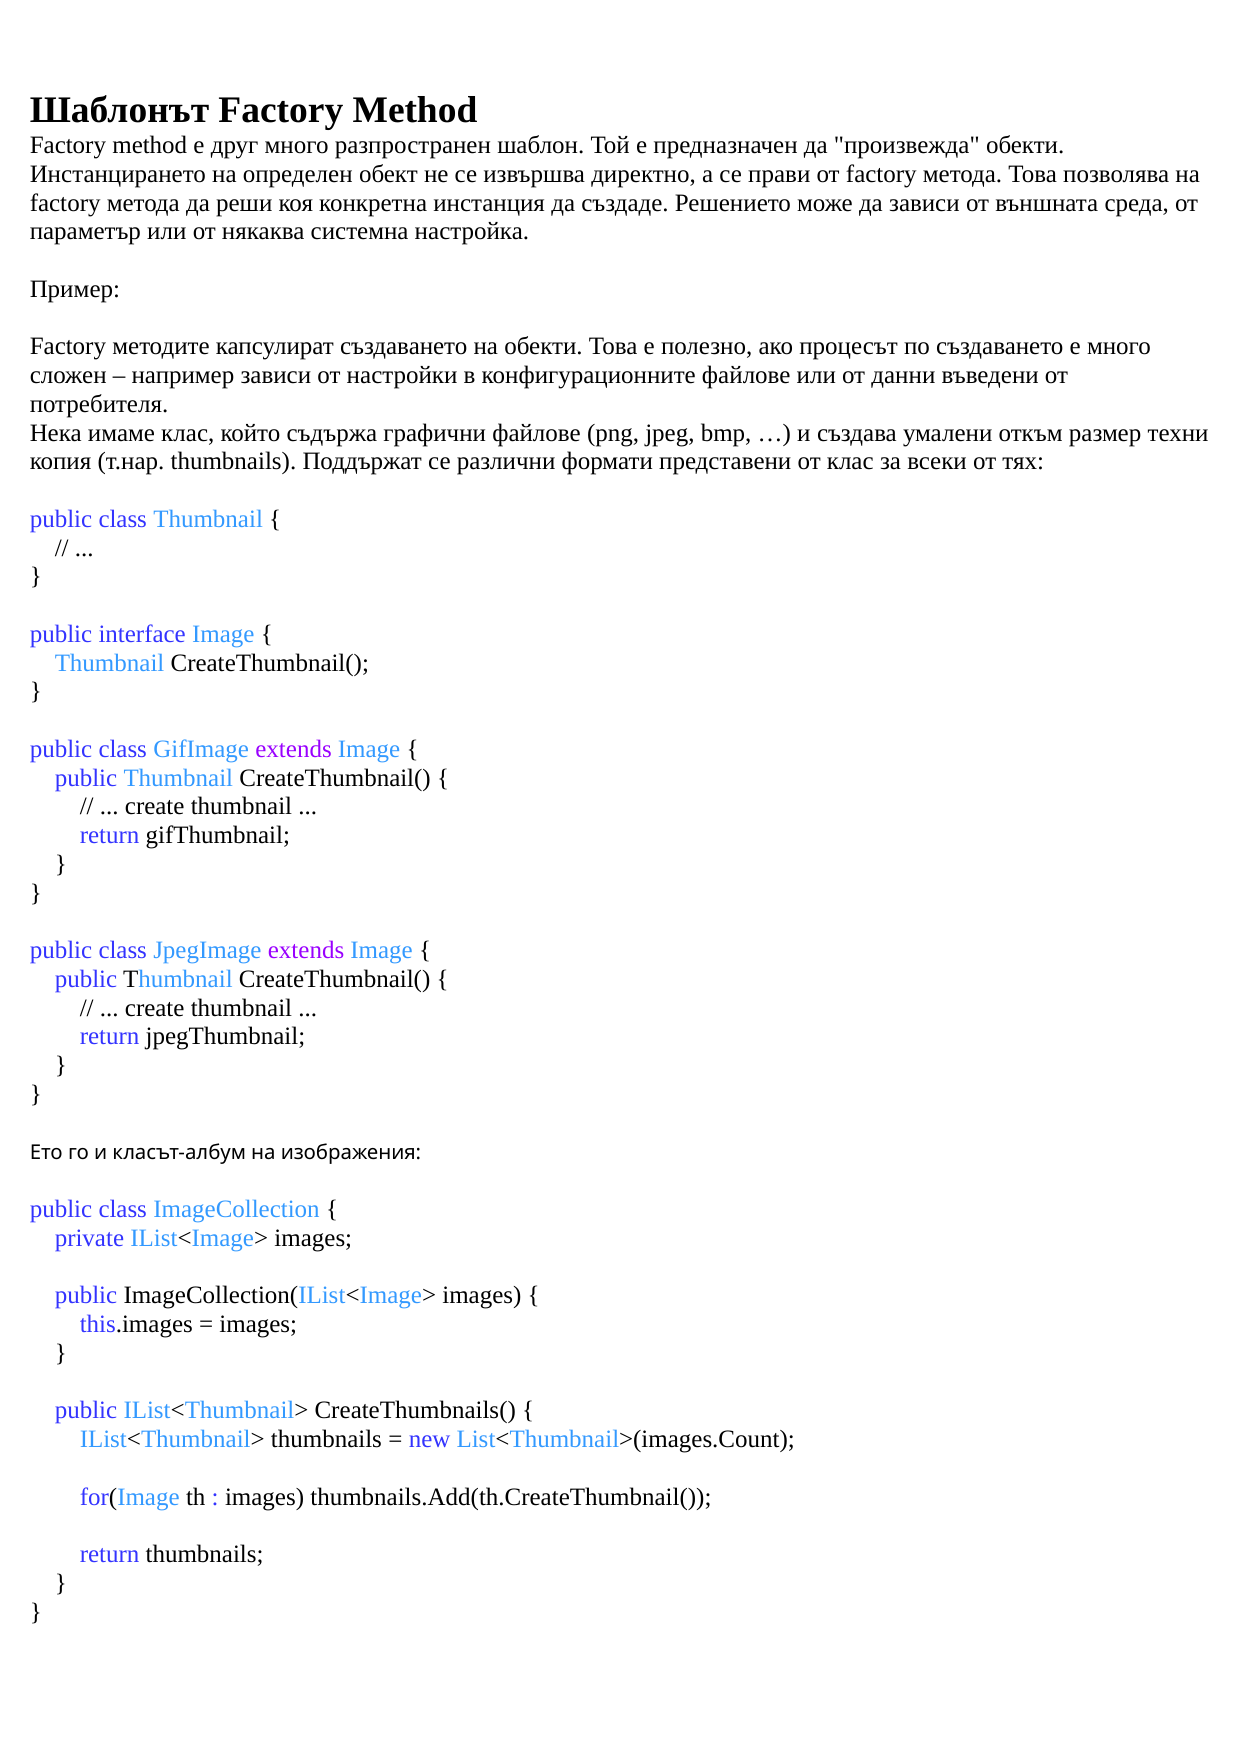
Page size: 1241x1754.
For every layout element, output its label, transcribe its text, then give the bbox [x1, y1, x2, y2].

text } [29, 1338, 1211, 1367]
text public interface Image { [29, 619, 1211, 648]
text // ... [29, 533, 1211, 561]
text Thumbnail CreateThumbnail(); [29, 648, 1211, 676]
text } [29, 1079, 1211, 1108]
text // ... create thumbnail ... [29, 993, 1211, 1021]
text } [29, 1050, 1211, 1079]
text } [29, 1597, 1211, 1626]
text } [29, 676, 1211, 705]
text IList<Thumbnail> thumbnails = new List<Thumbnail>(images.Count); [29, 1424, 1211, 1453]
text return gifThumbnail; [29, 820, 1211, 849]
text public Thumbnail CreateThumbnail() { [29, 964, 1211, 993]
text } [29, 849, 1211, 878]
text Factory методите капсулират създаването на обекти. Това е полезно, ако процесът по създаването е много сложен – например зависи от настройки в конфигурационните файлове или от данни въведени от потребителя. [29, 331, 1211, 418]
text } [29, 878, 1211, 906]
text } [29, 1568, 1211, 1597]
text private IList<Image> images; [29, 1223, 1211, 1252]
text Пример: [29, 274, 1211, 303]
text Нека имаме клас, който съдържа графични файлове (png, jpeg, bmp, …) и създава умалени откъм размер техни копия (т.нар. thumbnails). Поддържат се различни формати представени от клас за всеки от тях: [29, 418, 1211, 475]
text public class Thumbnail { [29, 504, 1211, 533]
text Factory method е друг много разпространен шаблон. Той е предназначен да "произвежда" обекти. Инстанцирането на определен обект не се извършва директно, а се прави от factory метода. Това позволява на factory метода да реши коя конкретна инстанция да създаде. Решението може да зависи от външната среда, от параметър или от някаква системна настройка. [29, 130, 1211, 245]
text } [29, 561, 1211, 590]
text public class GifImage extends Image { [29, 734, 1211, 763]
text Ето го и класът-албум на изображения: [29, 1136, 1211, 1166]
text this.images = images; [29, 1309, 1211, 1338]
text for(Image th : images) thumbnails.Add(th.CreateThumbnail()); [29, 1482, 1211, 1511]
text public class JpegImage extends Image { [29, 935, 1211, 964]
text public class ImageCollection { [29, 1194, 1211, 1223]
text public IList<Thumbnail> CreateThumbnails() { [29, 1396, 1211, 1424]
text public Thumbnail CreateThumbnail() { [29, 763, 1211, 791]
text public ImageCollection(IList<Image> images) { [29, 1281, 1211, 1309]
text return thumbnails; [29, 1539, 1211, 1568]
text // ... create thumbnail ... [29, 791, 1211, 820]
text Шаблонът Factory Method [29, 87, 1211, 130]
text return jpegThumbnail; [29, 1021, 1211, 1050]
